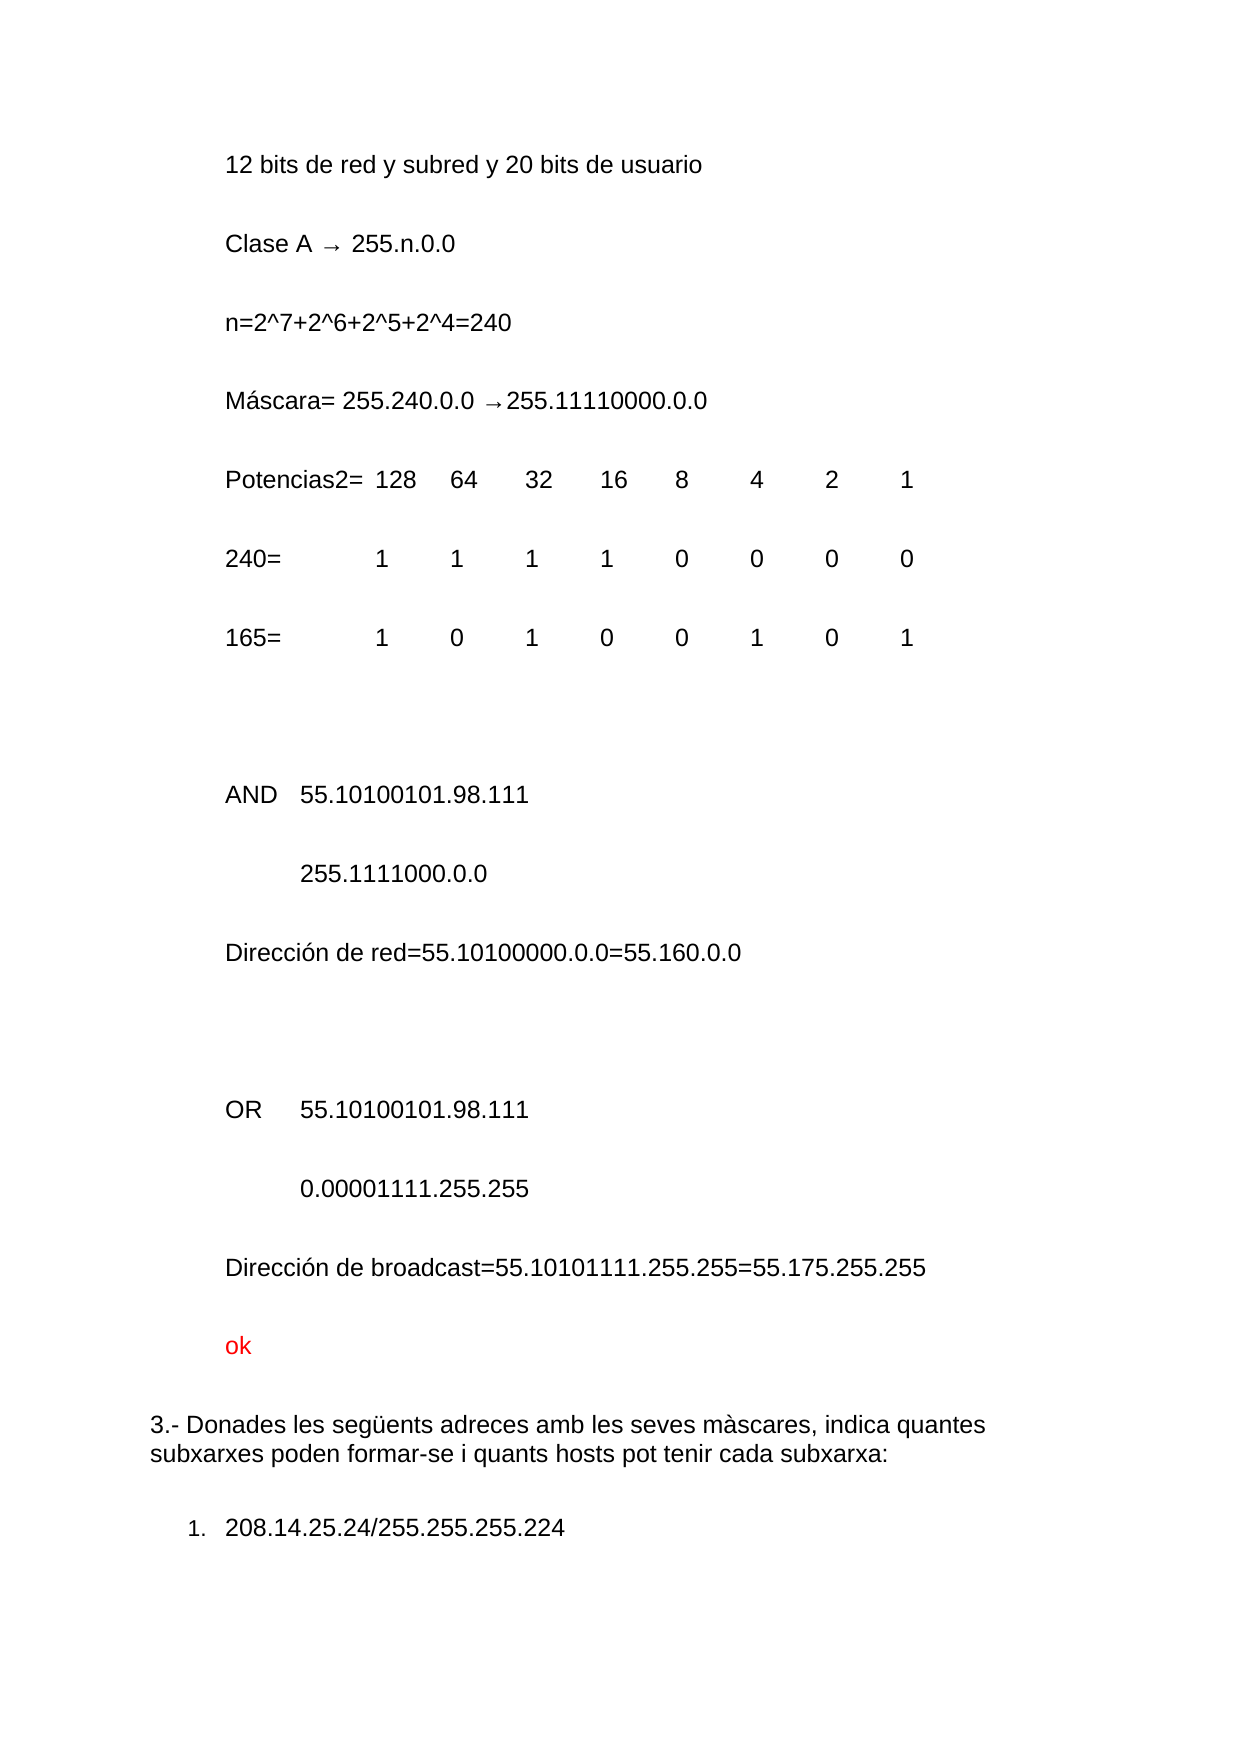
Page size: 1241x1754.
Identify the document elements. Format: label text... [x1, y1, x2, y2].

text Clase A → 255.n.0.0 [225, 229, 1090, 257]
text Máscara= 255.240.0.0 →255.11110000.0.0 [225, 386, 1090, 415]
text 165= 1 0 1 0 0 1 0 1 [225, 622, 1090, 651]
text 240= 1 1 1 1 0 0 0 0 [225, 544, 1090, 572]
text ok [225, 1331, 1090, 1360]
text n=2^7+2^6+2^5+2^4=240 [225, 307, 1090, 336]
text Dirección de broadcast=55.10101111.255.255=55.175.255.255 [225, 1252, 1090, 1281]
text 0.00001111.255.255 [225, 1174, 1090, 1202]
text 3.- Donades les següents adreces amb les seves màscares, indica quantes subxarxes poden formar-se i quants hosts pot tenir cada subxarxa: [150, 1410, 1090, 1467]
text 12 bits de red y subred y 20 bits de usuario [225, 150, 1090, 179]
list 208.14.25.24/255.255.255.224 [187, 1513, 1090, 1542]
text Potencias2= 128 64 32 16 8 4 2 1 [225, 465, 1090, 494]
text Dirección de red=55.10100000.0.0=55.160.0.0 [225, 937, 1090, 966]
text 255.1111000.0.0 [225, 859, 1090, 887]
text OR 55.10100101.98.111 [225, 1095, 1090, 1124]
text AND 55.10100101.98.111 [225, 780, 1090, 809]
